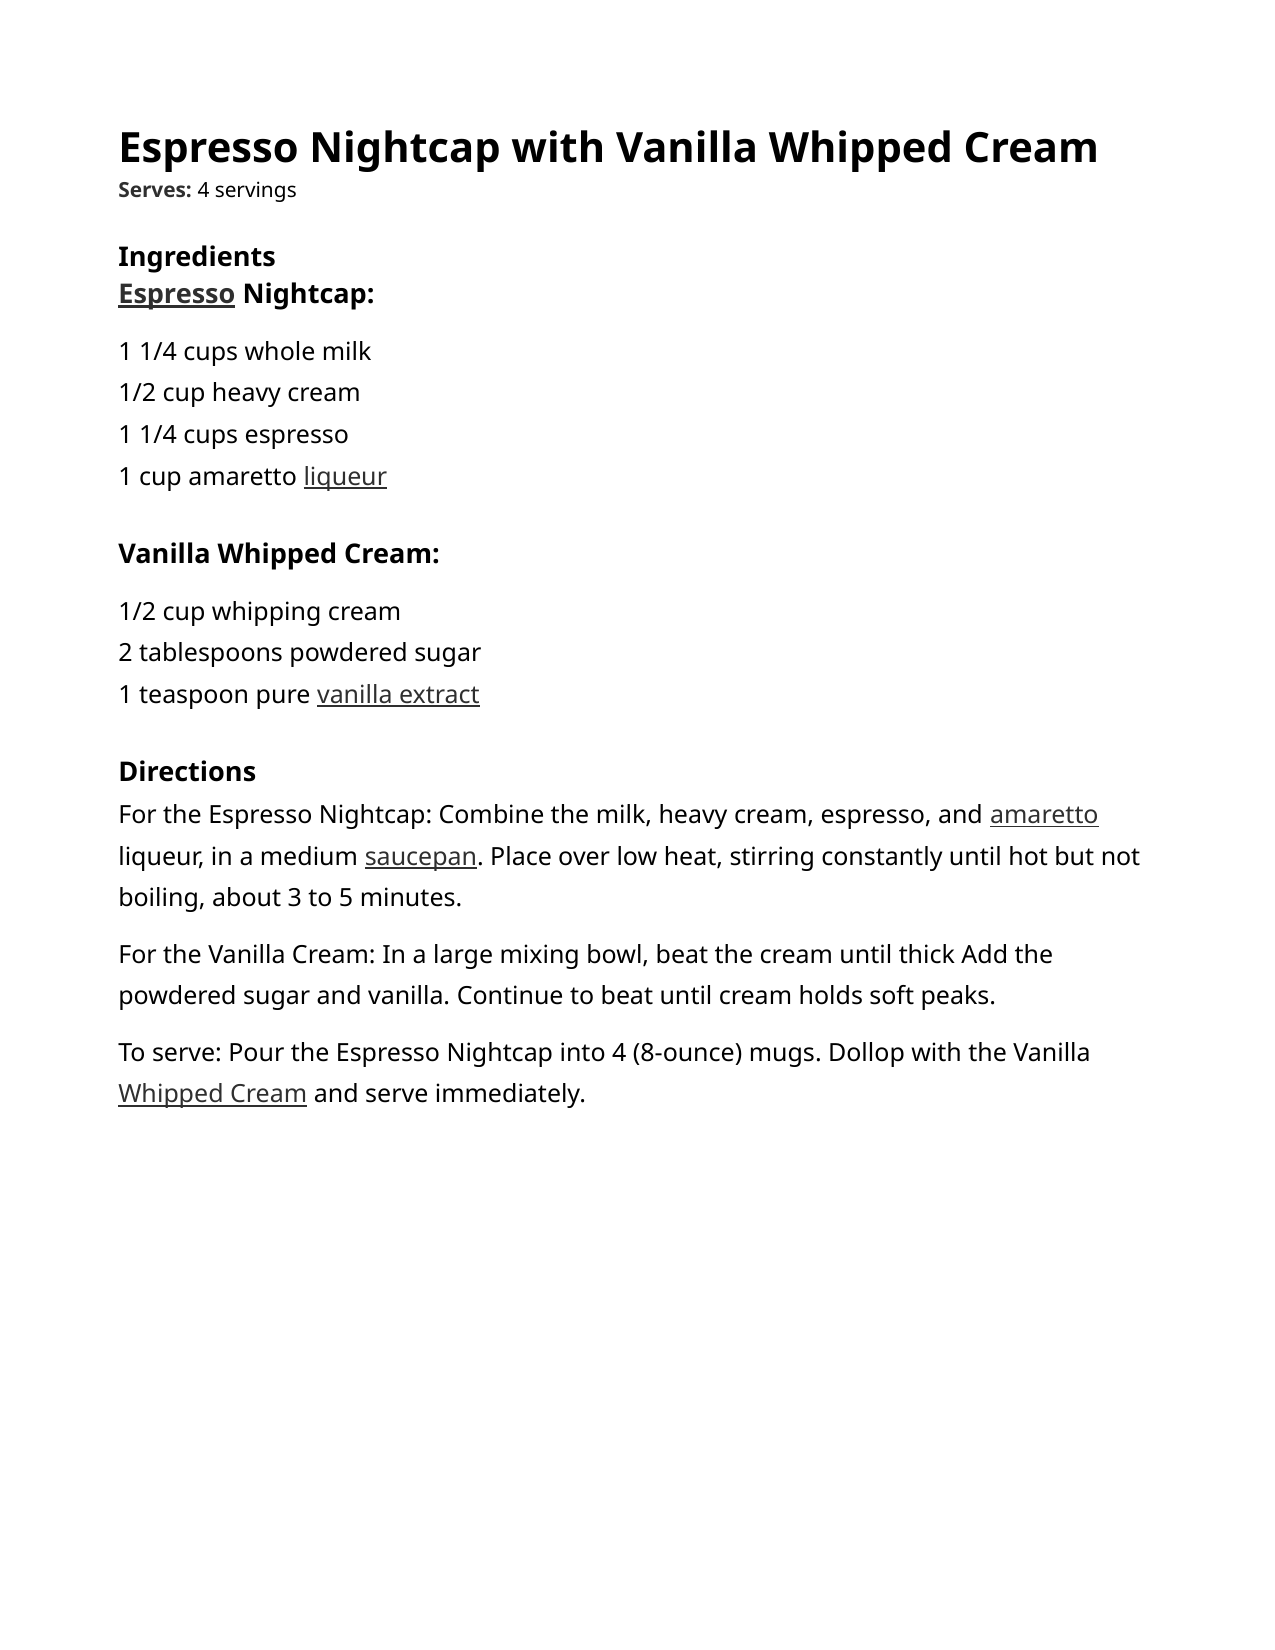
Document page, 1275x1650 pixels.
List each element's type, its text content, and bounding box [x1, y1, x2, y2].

text To serve: Pour the Espresso Nightcap into 4 (8-ounce) mugs. Dollop with the Vanilla Whipped Cream and serve immediately. [118, 1027, 1157, 1110]
text Espresso Nightcap: [118, 274, 1157, 311]
text 1 1/4 cups whole milk [118, 326, 1157, 367]
text 2 tablespoons powdered sugar [118, 627, 1157, 669]
text 1 1/4 cups espresso [118, 409, 1157, 451]
text Espresso Nightcap with Vanilla Whipped Cream [118, 118, 1157, 175]
text For the Vanilla Cream: In a large mixing bowl, beat the cream until thick Add the powdered sugar and vanilla. Continue to beat until cream holds soft peaks. [118, 929, 1157, 1012]
text Ingredients [118, 237, 1157, 274]
text 1/2 cup heavy cream [118, 367, 1157, 409]
text 1/2 cup whipping cream [118, 586, 1157, 627]
text Vanilla Whipped Cream: [118, 534, 1157, 571]
text 1 cup amaretto liqueur [118, 451, 1157, 492]
text For the Espresso Nightcap: Combine the milk, heavy cream, espresso, and amaretto liqueur, in a medium saucepan. Place over low heat, stirring constantly until hot but not boiling, about 3 to 5 minutes. [118, 789, 1157, 914]
text Serves: 4 servings [118, 175, 1157, 203]
text 1 teaspoon pure vanilla extract [118, 669, 1157, 711]
text Directions [118, 752, 1157, 789]
